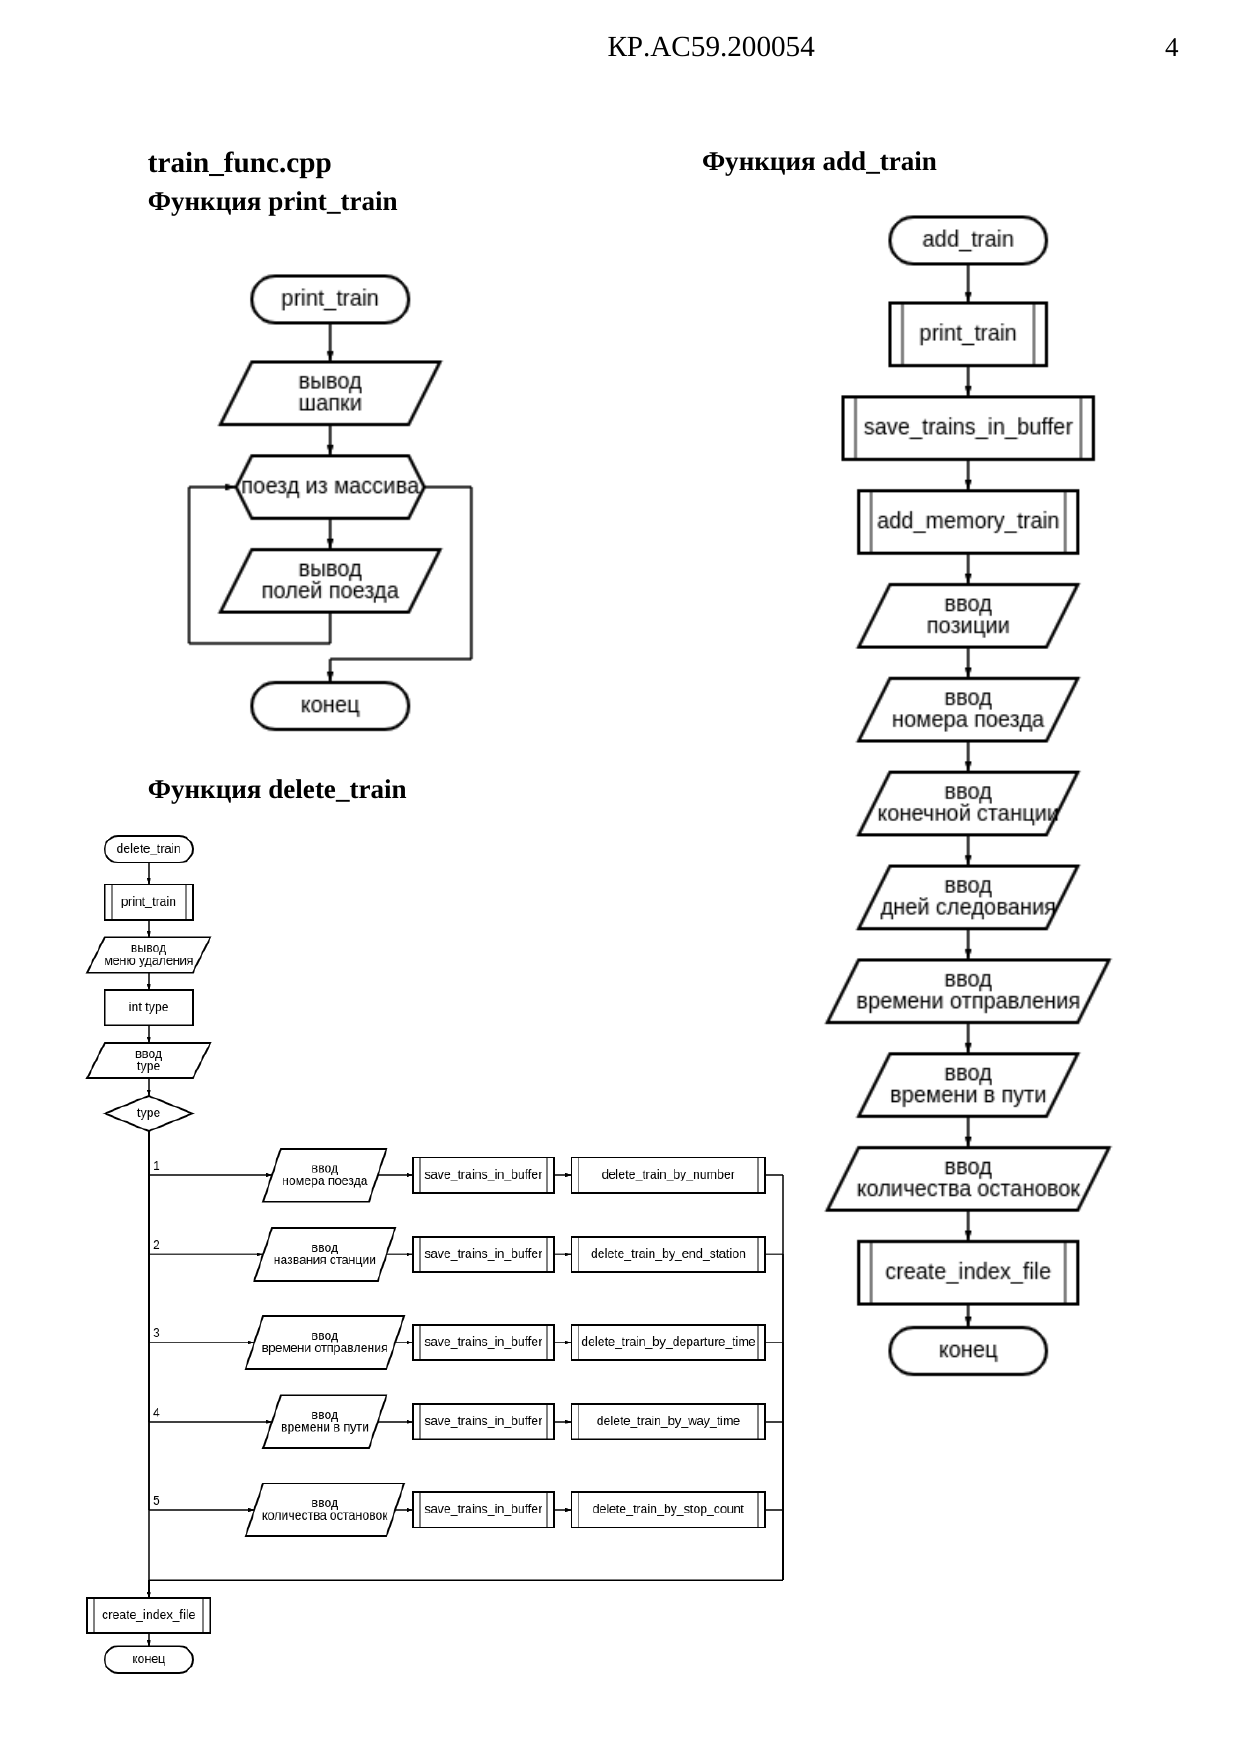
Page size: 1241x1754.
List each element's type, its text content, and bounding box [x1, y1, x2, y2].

text train_func.cpp [148, 145, 627, 179]
picture [158, 245, 503, 761]
picture [69, 818, 800, 1690]
text Функция print_train [148, 186, 627, 217]
text Функция add_train [702, 145, 1181, 176]
picture [812, 186, 1125, 1406]
text Функция delete_train [148, 223, 627, 804]
